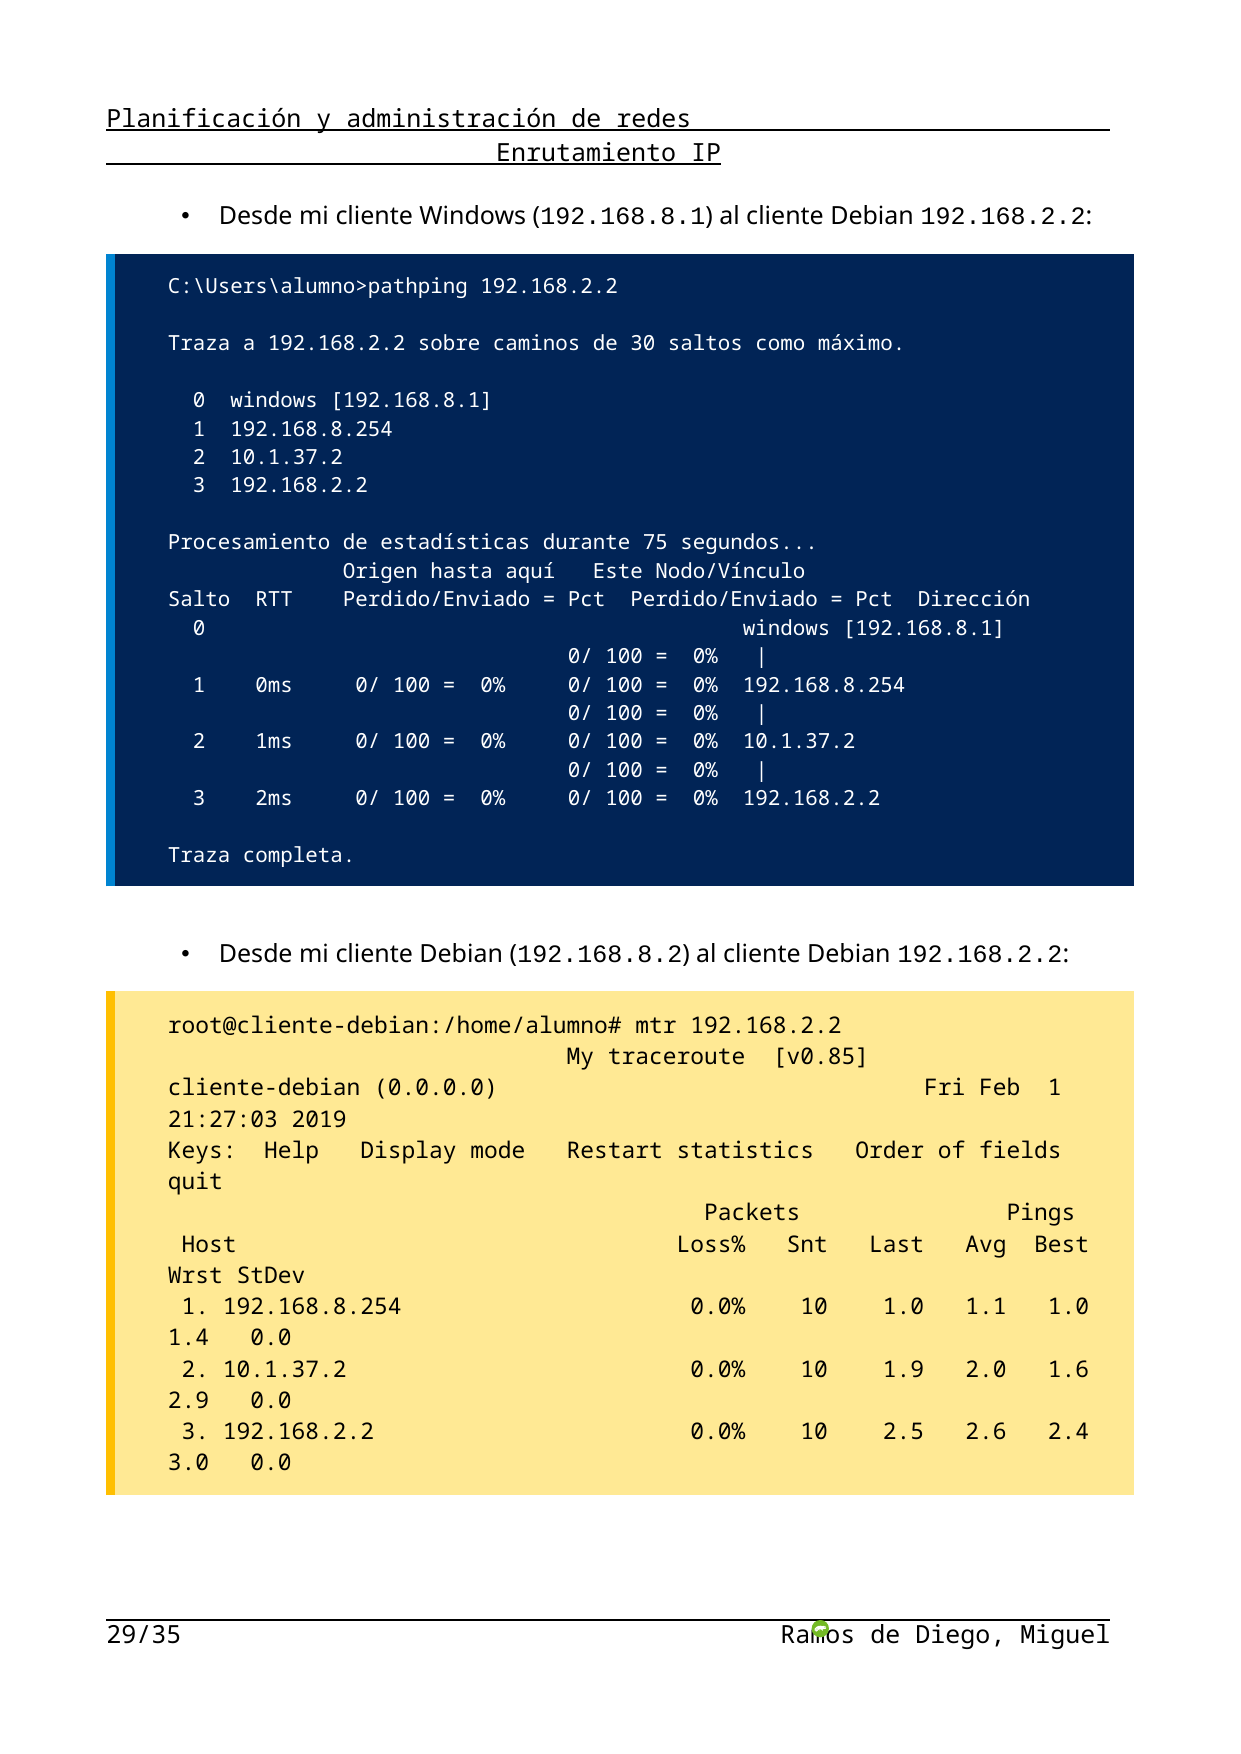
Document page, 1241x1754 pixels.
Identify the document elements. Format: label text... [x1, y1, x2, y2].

text 3. 192.168.2.2 0.0% 10 2.5 2.6 2.4 3.0 0.0 [115, 1415, 1134, 1495]
text 3 2ms 0/ 100 = 0% 0/ 100 = 0% 192.168.2.2 [115, 783, 1134, 812]
text 0 windows [192.168.8.1] [115, 613, 1134, 641]
text 0 windows [192.168.8.1] [115, 385, 1134, 414]
text 1 192.168.8.254 [115, 414, 1134, 442]
text cliente-debian (0.0.0.0) Fri Feb 1 21:27:03 2019 [115, 1071, 1134, 1134]
text Salto RTT Perdido/Enviado = Pct Perdido/Enviado = Pct Dirección [115, 584, 1134, 613]
text 3 192.168.2.2 [115, 471, 1134, 499]
text 0/ 100 = 0% | [115, 755, 1134, 783]
text 2 1ms 0/ 100 = 0% 0/ 100 = 0% 10.1.37.2 [115, 727, 1134, 755]
text Keys: Help Display mode Restart statistics Order of fields quit [115, 1134, 1134, 1196]
text Traza a 192.168.2.2 sobre caminos de 30 saltos como máximo. [115, 328, 1134, 357]
list Desde mi cliente Debian (192.168.8.2) al cliente Debian 192.168.2.2: [181, 935, 1134, 969]
text 0/ 100 = 0% | [115, 641, 1134, 670]
text My traceroute [v0.85] [115, 1040, 1134, 1071]
text root@cliente-debian:/home/alumno# mtr 192.168.2.2 [115, 991, 1134, 1040]
text Packets Pings [115, 1196, 1134, 1227]
text 0/ 100 = 0% | [115, 698, 1134, 727]
text Traza completa. [115, 840, 1134, 886]
text 1. 192.168.8.254 0.0% 10 1.0 1.1 1.0 1.4 0.0 [115, 1290, 1134, 1352]
text Procesamiento de estadísticas durante 75 segundos... [115, 527, 1134, 556]
text 2 10.1.37.2 [115, 442, 1134, 471]
text Host Loss% Snt Last Avg Best Wrst StDev [115, 1227, 1134, 1290]
list Desde mi cliente Windows (192.168.8.1) al cliente Debian 192.168.2.2: [181, 198, 1134, 232]
text C:\Users\alumno>pathping 192.168.2.2 [115, 254, 1134, 300]
text 2. 10.1.37.2 0.0% 10 1.9 2.0 1.6 2.9 0.0 [115, 1352, 1134, 1415]
text 1 0ms 0/ 100 = 0% 0/ 100 = 0% 192.168.8.254 [115, 670, 1134, 698]
text Origen hasta aquí Este Nodo/Vínculo [115, 556, 1134, 584]
